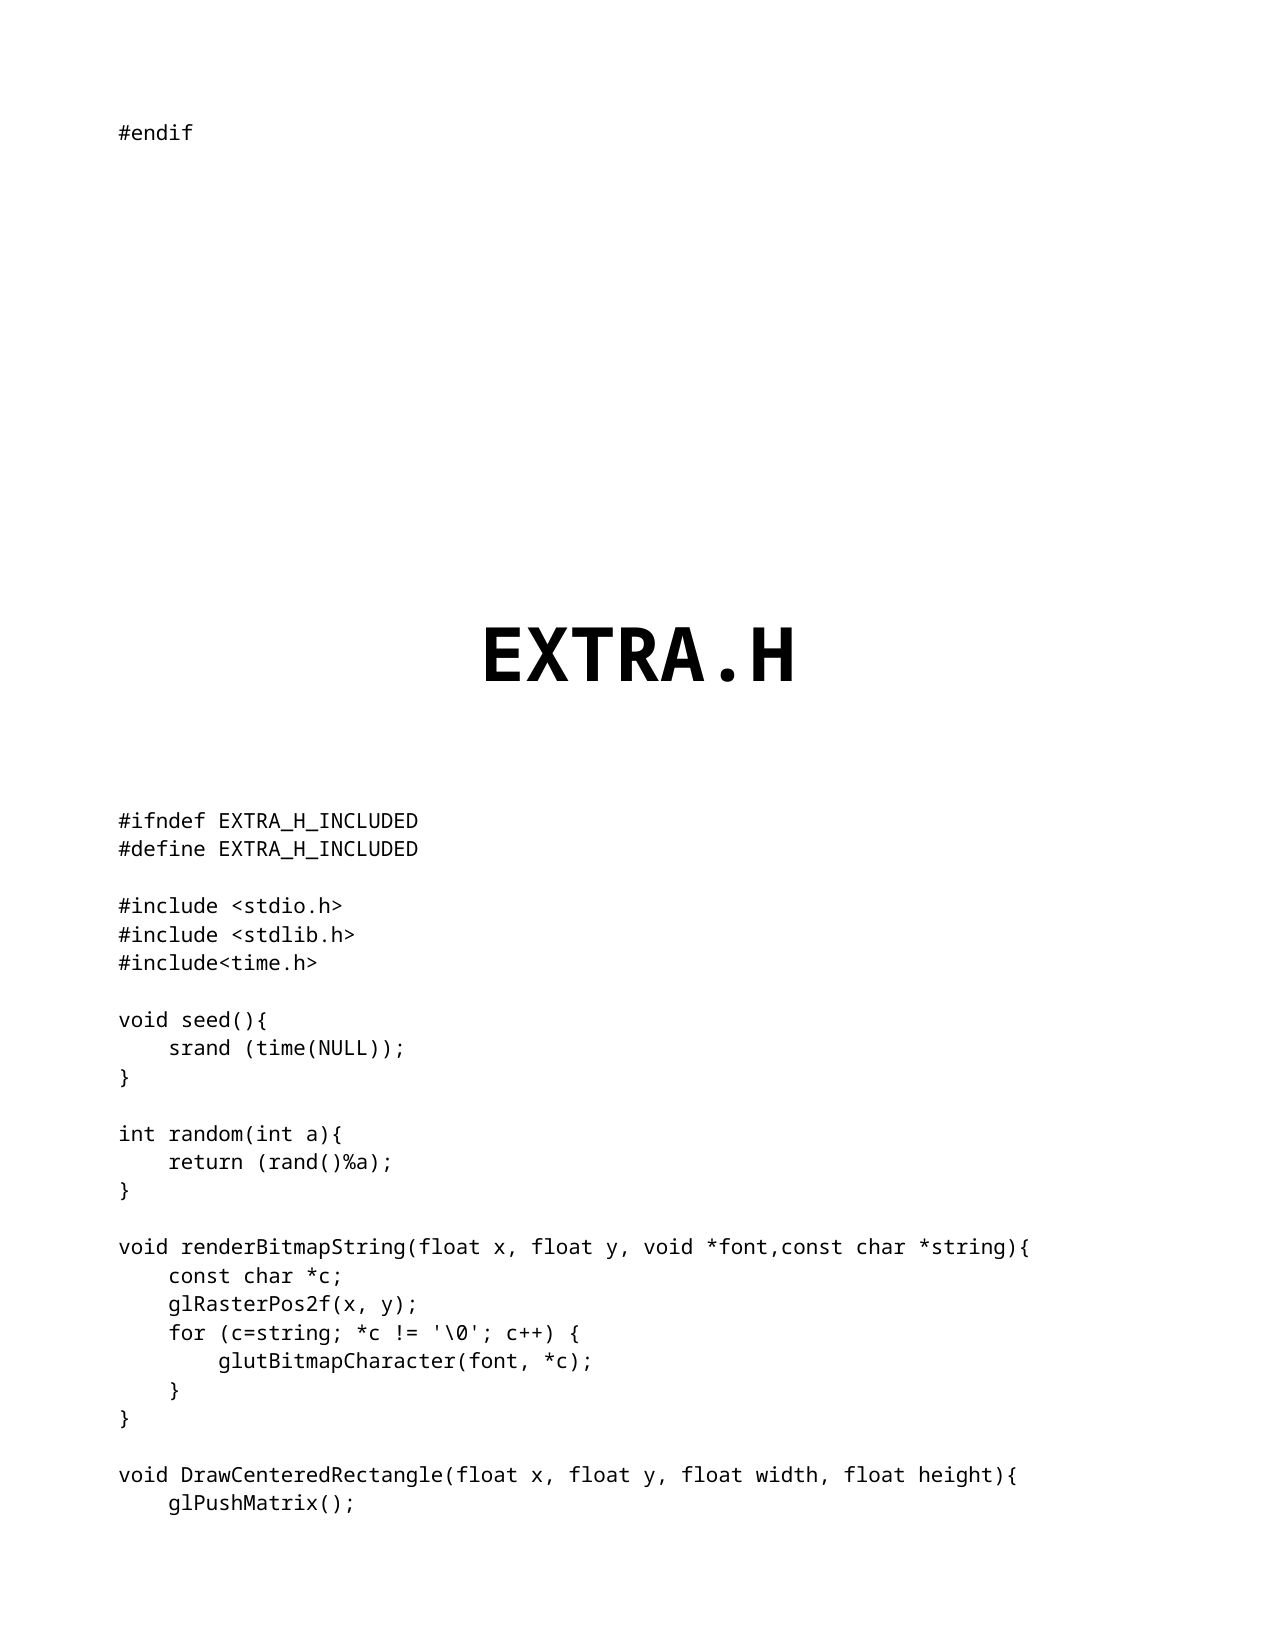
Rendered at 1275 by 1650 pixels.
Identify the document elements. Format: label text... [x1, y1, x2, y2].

text void seed(){ [118, 1005, 1157, 1033]
text #define EXTRA_H_INCLUDED [118, 834, 1157, 863]
text glutBitmapCharacter(font, *c); [118, 1346, 1157, 1375]
text void DrawCenteredRectangle(float x, float y, float width, float height){ [118, 1460, 1157, 1488]
text EXTRA.H [118, 602, 1157, 704]
text const char *c; [118, 1261, 1157, 1289]
text } [118, 1176, 1157, 1204]
text #include <stdlib.h> [118, 920, 1157, 948]
text return (rand()%a); [118, 1147, 1157, 1176]
text } [118, 1062, 1157, 1090]
text #endif [118, 118, 1157, 147]
text #ifndef EXTRA_H_INCLUDED [118, 806, 1157, 834]
text for (c=string; *c != '\0'; c++) { [118, 1318, 1157, 1346]
text } [118, 1403, 1157, 1432]
text } [118, 1375, 1157, 1403]
text void renderBitmapString(float x, float y, void *font,const char *string){ [118, 1232, 1157, 1261]
text #include <stdio.h> [118, 891, 1157, 920]
text #include<time.h> [118, 948, 1157, 977]
text int random(int a){ [118, 1119, 1157, 1147]
text srand (time(NULL)); [118, 1033, 1157, 1062]
text glRasterPos2f(x, y); [118, 1289, 1157, 1318]
text glPushMatrix(); [118, 1488, 1157, 1517]
